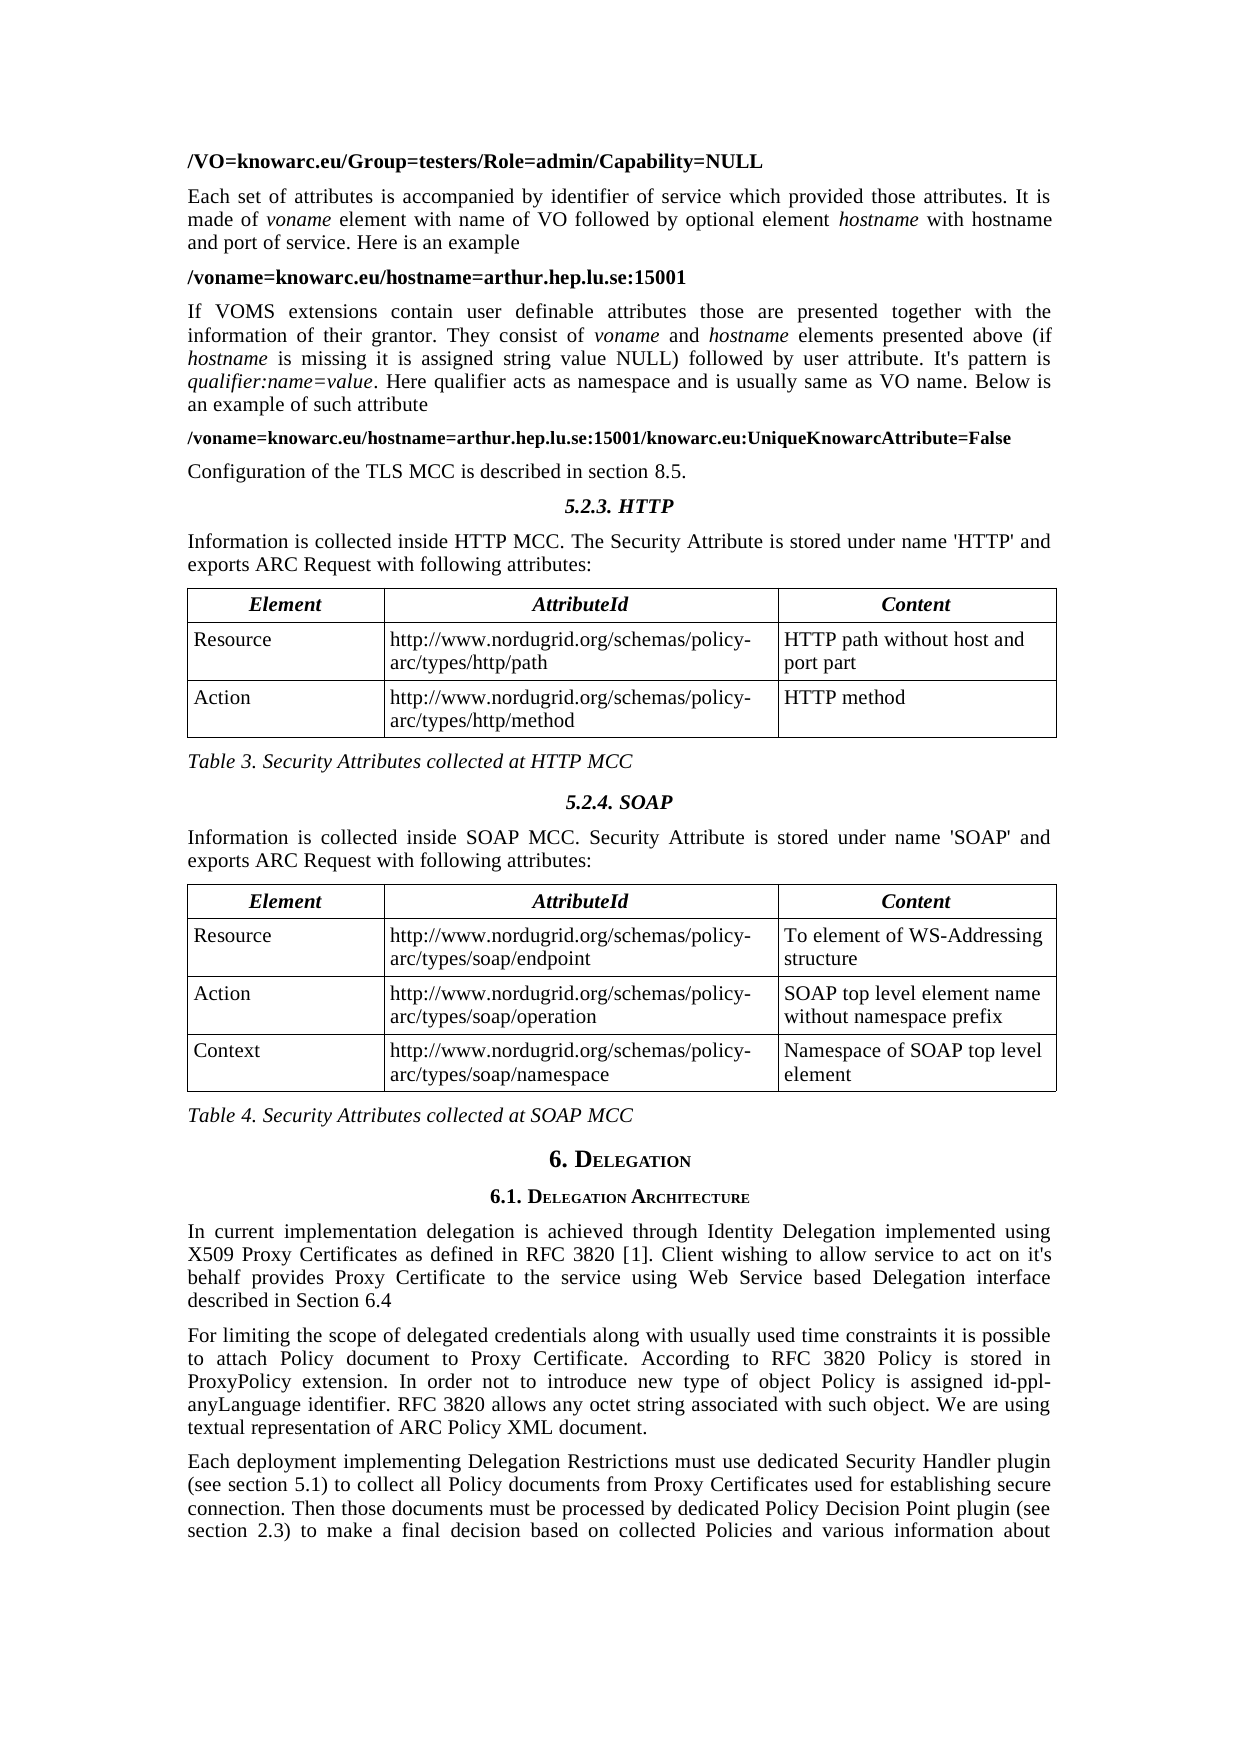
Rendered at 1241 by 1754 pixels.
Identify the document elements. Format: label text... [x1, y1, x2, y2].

text Each set of attributes is accompanied by identifier of service which provided those attributes. It is made of voname element with name of VO followed by optional element hostname with hostname and port of service. Here is an example [187, 185, 1053, 254]
table_cell Action [188, 681, 384, 737]
text /voname=knowarc.eu/hostname=arthur.hep.lu.se:15001 [187, 266, 1053, 289]
table_cell Resource [188, 919, 384, 976]
table_header Element [188, 589, 384, 622]
text In current implementation delegation is achieved through Identity Delegation implemented using X509 Proxy Certificates as defined in RFC 3820 [1]. Client wishing to allow service to act on it's behalf provides Proxy Certificate to the service using Web Service based Delegation interface described in Section 6.4 [187, 1219, 1053, 1312]
text Table 4. Security Attributes collected at SOAP MCC [187, 1104, 1053, 1127]
subtitle HTTP [187, 495, 1053, 518]
table_cell http://www.nordugrid.org/schemas/policy-arc/types/soap/namespace [385, 1035, 778, 1091]
table_header Content [779, 885, 1056, 918]
table_cell Namespace of SOAP top level element [779, 1035, 1056, 1091]
table_cell Context [188, 1035, 384, 1091]
table_header Element [188, 885, 384, 918]
text If VOMS extensions contain user definable attributes those are presented together with the information of their grantor. They consist of voname and hostname elements presented above (if hostname is missing it is assigned string value NULL) followed by user attribute. It's pattern is qualifier:name=value. Here qualifier acts as namespace and is usually same as VO name. Below is an example of such attribute [187, 300, 1053, 416]
table_header AttributeId [385, 589, 778, 622]
text Configuration of the TLS MCC is described in section 8.5. [187, 460, 1053, 483]
table_header AttributeId [385, 885, 778, 918]
subtitle Delegation Architecture [187, 1185, 1053, 1208]
table_cell To element of WS-Addressing structure [779, 919, 1056, 976]
table_cell Action [188, 977, 384, 1033]
table_header Content [779, 589, 1056, 622]
table_cell HTTP path without host and port part [779, 623, 1056, 680]
subtitle SOAP [187, 791, 1053, 814]
text Information is collected inside SOAP MCC. Security Attribute is stored under name 'SOAP' and exports ARC Request with following attributes: [187, 826, 1053, 872]
table_cell http://www.nordugrid.org/schemas/policy-arc/types/http/method [385, 681, 778, 737]
table_cell http://www.nordugrid.org/schemas/policy-arc/types/soap/endpoint [385, 919, 778, 976]
table_cell HTTP method [779, 681, 1056, 737]
text Table 3. Security Attributes collected at HTTP MCC [187, 750, 1053, 773]
text Information is collected inside HTTP MCC. The Security Attribute is stored under name 'HTTP' and exports ARC Request with following attributes: [187, 530, 1053, 576]
table_cell SOAP top level element name without namespace prefix [779, 977, 1056, 1033]
text Each deployment implementing Delegation Restrictions must use dedicated Security Handler plugin (see section 5.1) to collect all Policy documents from Proxy Certificates used for establishing secure connection. Then those documents must be processed by dedicated Policy Decision Point plugin (see section 2.3) to make a final decision based on collected Policies and various information about [187, 1450, 1053, 1542]
text /VO=knowarc.eu/Group=testers/Role=admin/Capability=NULL [187, 150, 1053, 173]
table_cell http://www.nordugrid.org/schemas/policy-arc/types/soap/operation [385, 977, 778, 1033]
text For limiting the scope of delegated credentials along with usually used time constraints it is possible to attach Policy document to Proxy Certificate. According to RFC 3820 Policy is stored in ProxyPolicy extension. In order not to introduce new type of object Policy is assigned id-ppl-anyLanguage identifier. RFC 3820 allows any octet string associated with such object. We are using textual representation of ARC Policy XML document. [187, 1323, 1053, 1438]
table_cell http://www.nordugrid.org/schemas/policy-arc/types/http/path [385, 623, 778, 680]
table_cell Resource [188, 623, 384, 680]
subtitle Delegation [187, 1145, 1053, 1173]
text /voname=knowarc.eu/hostname=arthur.hep.lu.se:15001/knowarc.eu:UniqueKnowarcAttribute=False [187, 427, 1053, 448]
